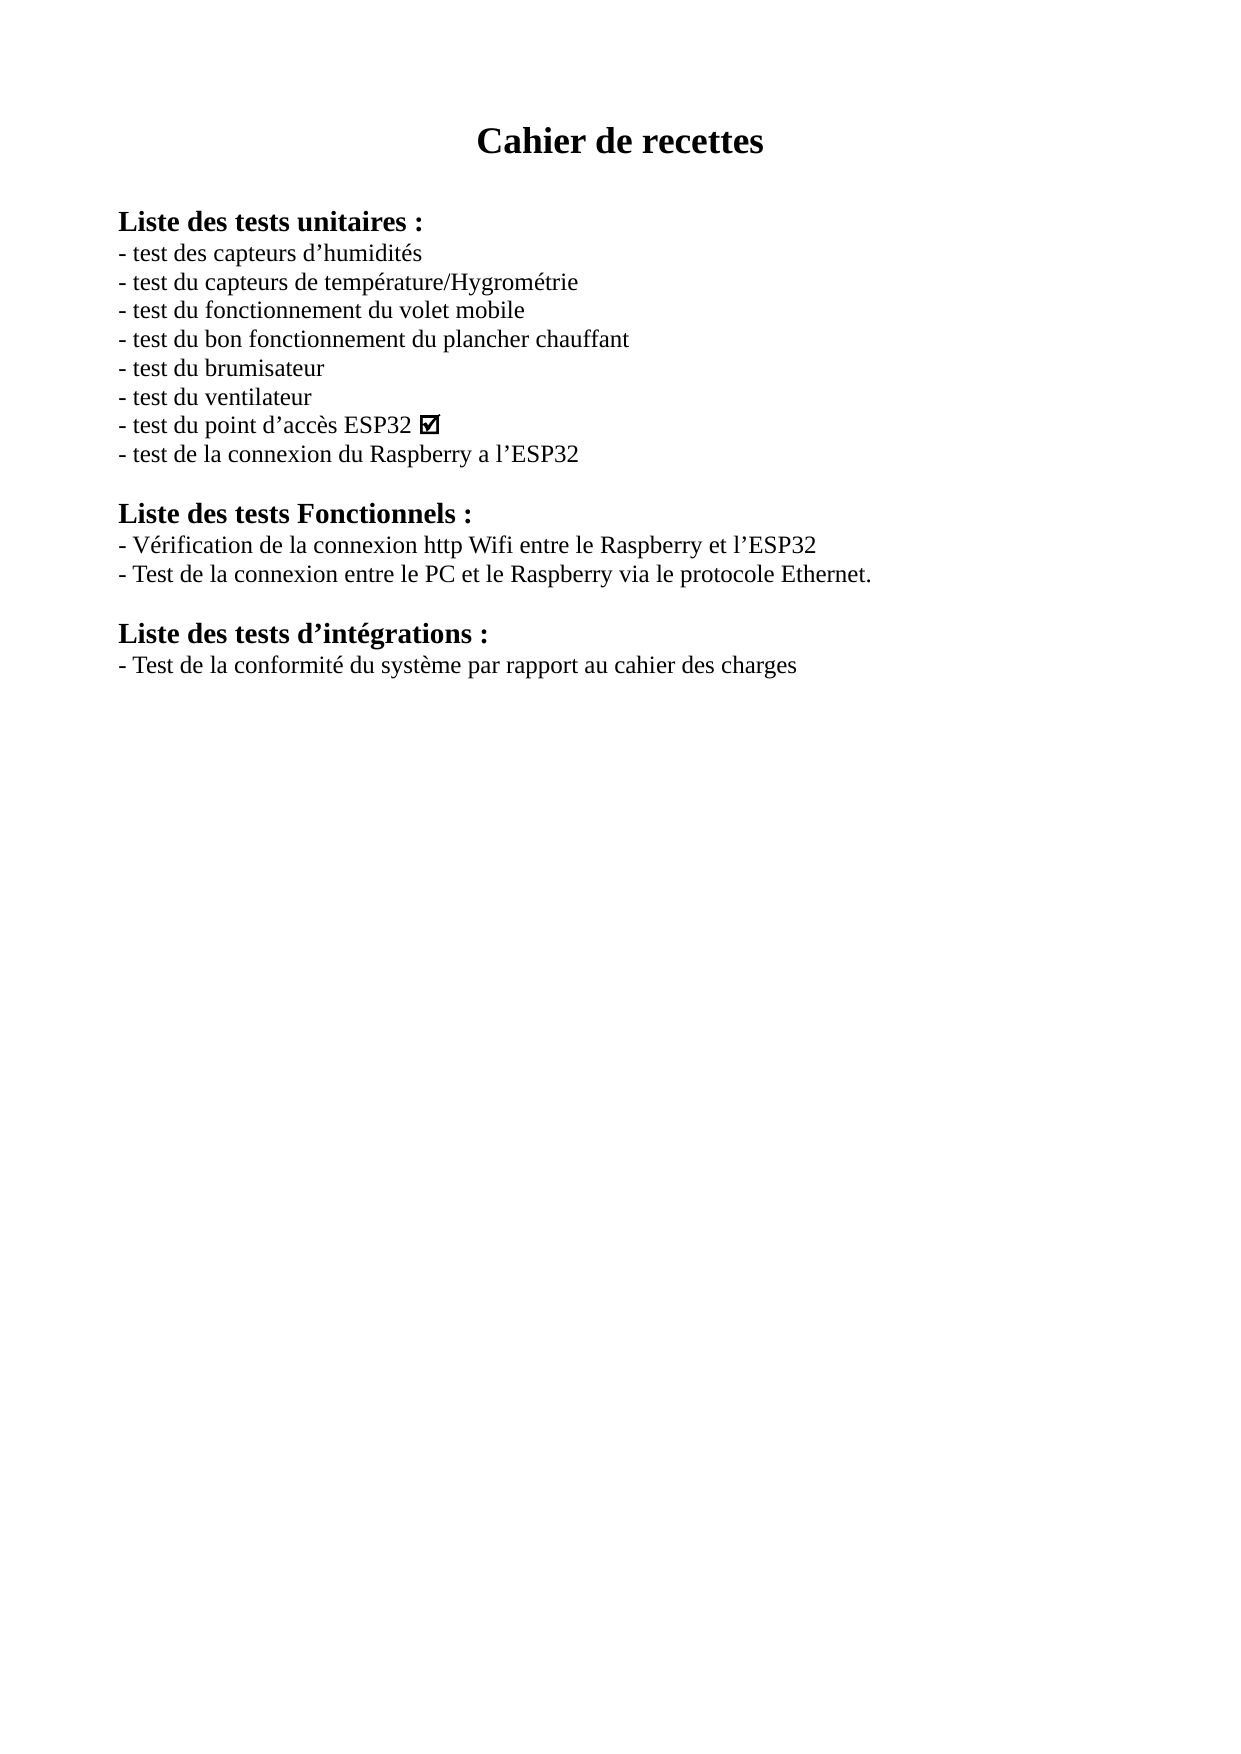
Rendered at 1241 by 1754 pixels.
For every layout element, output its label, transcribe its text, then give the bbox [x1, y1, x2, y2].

text - test du ventilateur [118, 382, 1122, 410]
text Liste des tests Fonctionnels : [118, 497, 1122, 530]
text - test des capteurs d’humidités [118, 238, 1122, 267]
text - test du fonctionnement du volet mobile [118, 295, 1122, 324]
text - test du brumisateur [118, 353, 1122, 382]
text Liste des tests d’intégrations : [118, 616, 1122, 650]
text - test du bon fonctionnement du plancher chauffant [118, 324, 1122, 353]
text - test du capteurs de température/Hygrométrie [118, 267, 1122, 295]
text Cahier de recettes [118, 118, 1122, 161]
text - Test de la conformité du système par rapport au cahier des charges [118, 650, 1122, 679]
text Liste des tests unitaires : [118, 204, 1122, 238]
text - test du point d’accès ESP32 ☑ [118, 410, 1122, 439]
text - Vérification de la connexion http Wifi entre le Raspberry et l’ESP32 [118, 530, 1122, 559]
text - test de la connexion du Raspberry a l’ESP32 [118, 439, 1122, 468]
text - Test de la connexion entre le PC et le Raspberry via le protocole Ethernet. [118, 559, 1122, 588]
